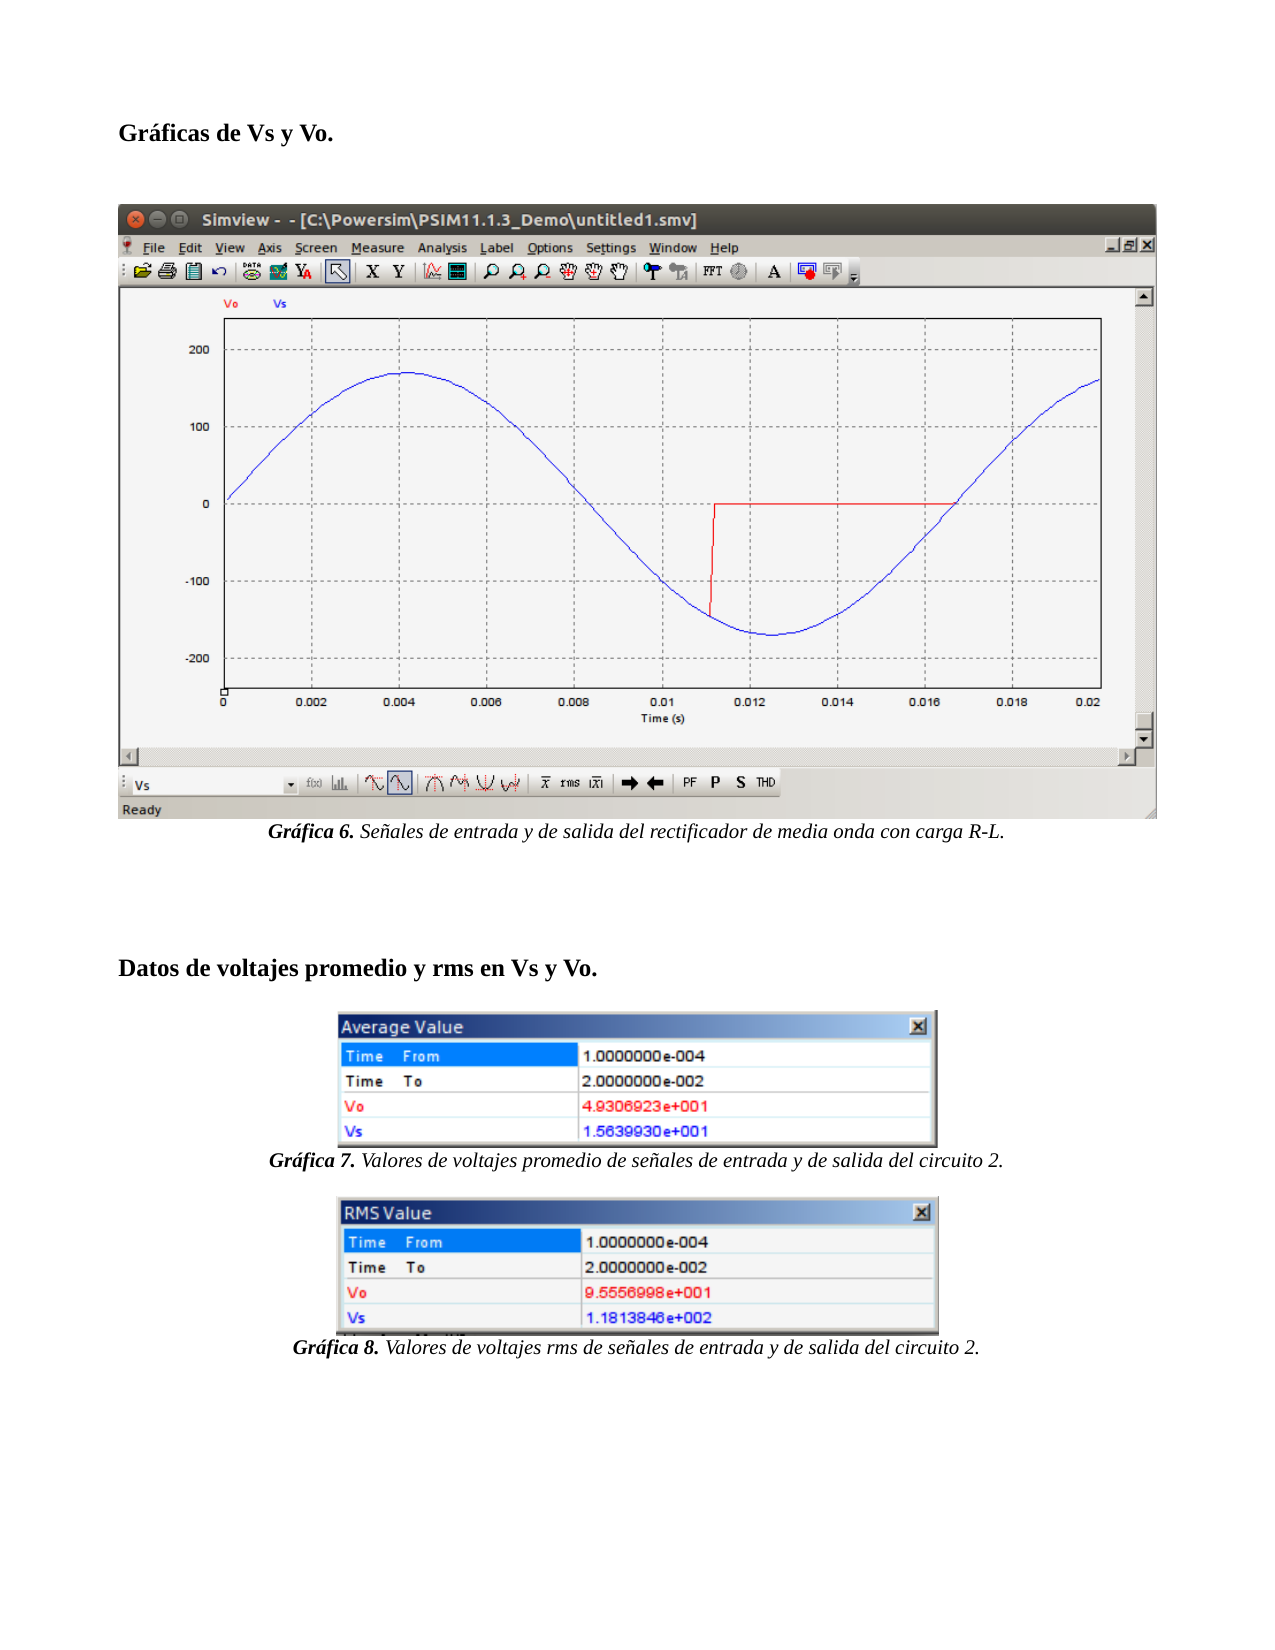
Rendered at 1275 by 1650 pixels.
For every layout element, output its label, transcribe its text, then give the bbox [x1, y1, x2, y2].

text Gráfica 6. Señales de entrada y de salida del rectificador de media onda con carga R-L. [118, 819, 1157, 843]
text Datos de voltajes promedio y rms en Vs y Vo. [118, 953, 1157, 982]
text Gráficas de Vs y Vo. [118, 118, 1157, 147]
text Gráfica 7. Valores de voltajes promedio de señales de entrada y de salida del circuito 2. [118, 1011, 1157, 1172]
text Gráfica 8. Valores de voltajes rms de señales de entrada y de salida del circuito 2. [118, 1335, 1157, 1359]
picture [337, 1010, 938, 1148]
picture [118, 204, 1157, 819]
picture [336, 1196, 939, 1336]
